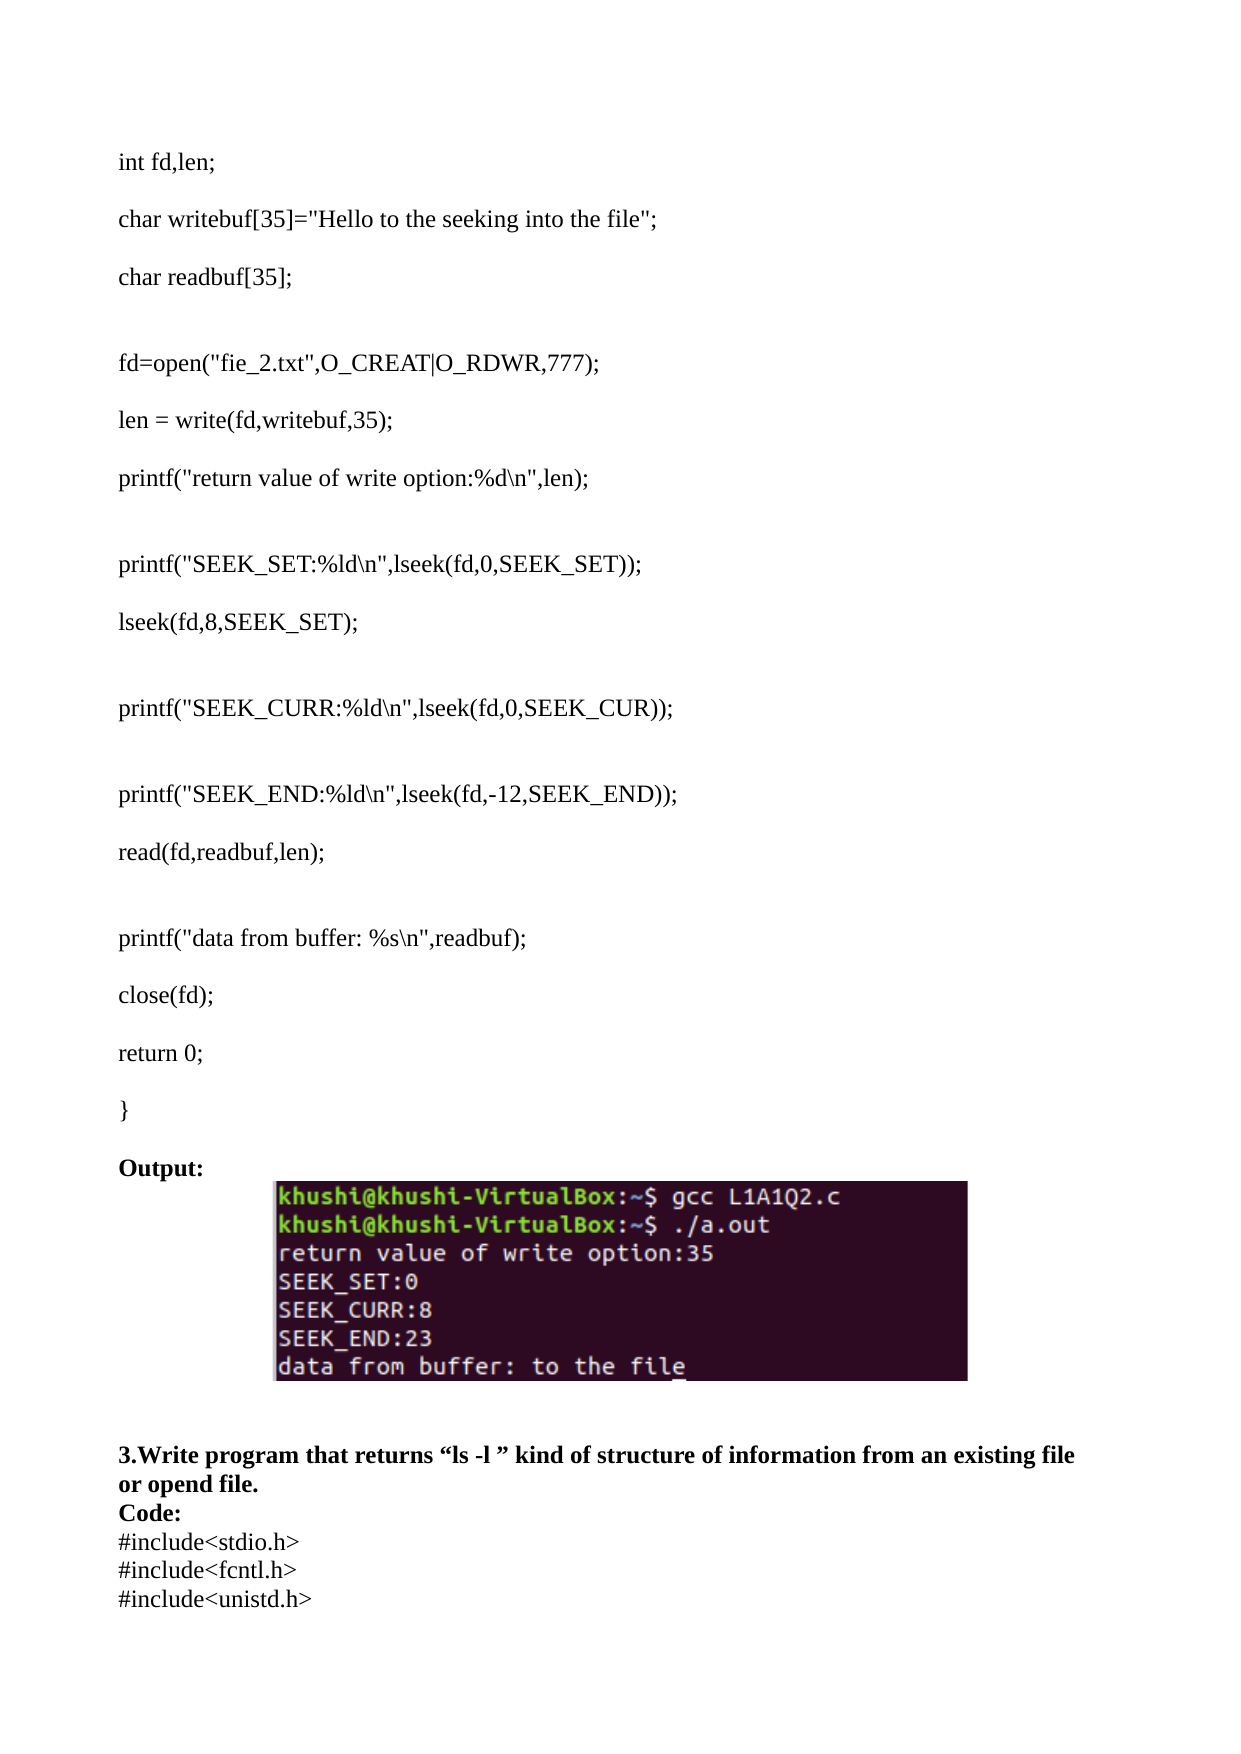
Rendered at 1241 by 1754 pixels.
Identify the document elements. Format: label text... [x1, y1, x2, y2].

text return 0; [118, 1038, 1122, 1067]
text fd=open("fie_2.txt",O_CREAT|O_RDWR,777); [118, 348, 1122, 377]
text lseek(fd,8,SEEK_SET); [118, 607, 1122, 636]
text or opend file. [118, 1469, 1122, 1498]
text } [118, 1096, 1122, 1124]
text read(fd,readbuf,len); [118, 837, 1122, 866]
text char readbuf[35]; [118, 262, 1122, 291]
text #include<stdio.h> [118, 1527, 1122, 1556]
text printf("SEEK_CURR:%ld\n",lseek(fd,0,SEEK_CUR)); [118, 693, 1122, 722]
text len = write(fd,writebuf,35); [118, 406, 1122, 434]
text #include<unistd.h> [118, 1584, 1122, 1613]
text #include<fcntl.h> [118, 1556, 1122, 1584]
text Code: [118, 1498, 1122, 1527]
text Output: [118, 1153, 1122, 1182]
text printf("SEEK_END:%ld\n",lseek(fd,-12,SEEK_END)); [118, 779, 1122, 808]
text close(fd); [118, 981, 1122, 1009]
text printf("return value of write option:%d\n",len); [118, 463, 1122, 492]
text printf("data from buffer: %s\n",readbuf); [118, 923, 1122, 952]
text printf("SEEK_SET:%ld\n",lseek(fd,0,SEEK_SET)); [118, 549, 1122, 578]
picture [272, 1181, 968, 1381]
text 3.Write program that returns “ls -l ” kind of structure of information from an existing file [118, 1441, 1122, 1469]
text char writebuf[35]="Hello to the seeking into the file"; [118, 204, 1122, 233]
text int fd,len; [118, 147, 1122, 176]
